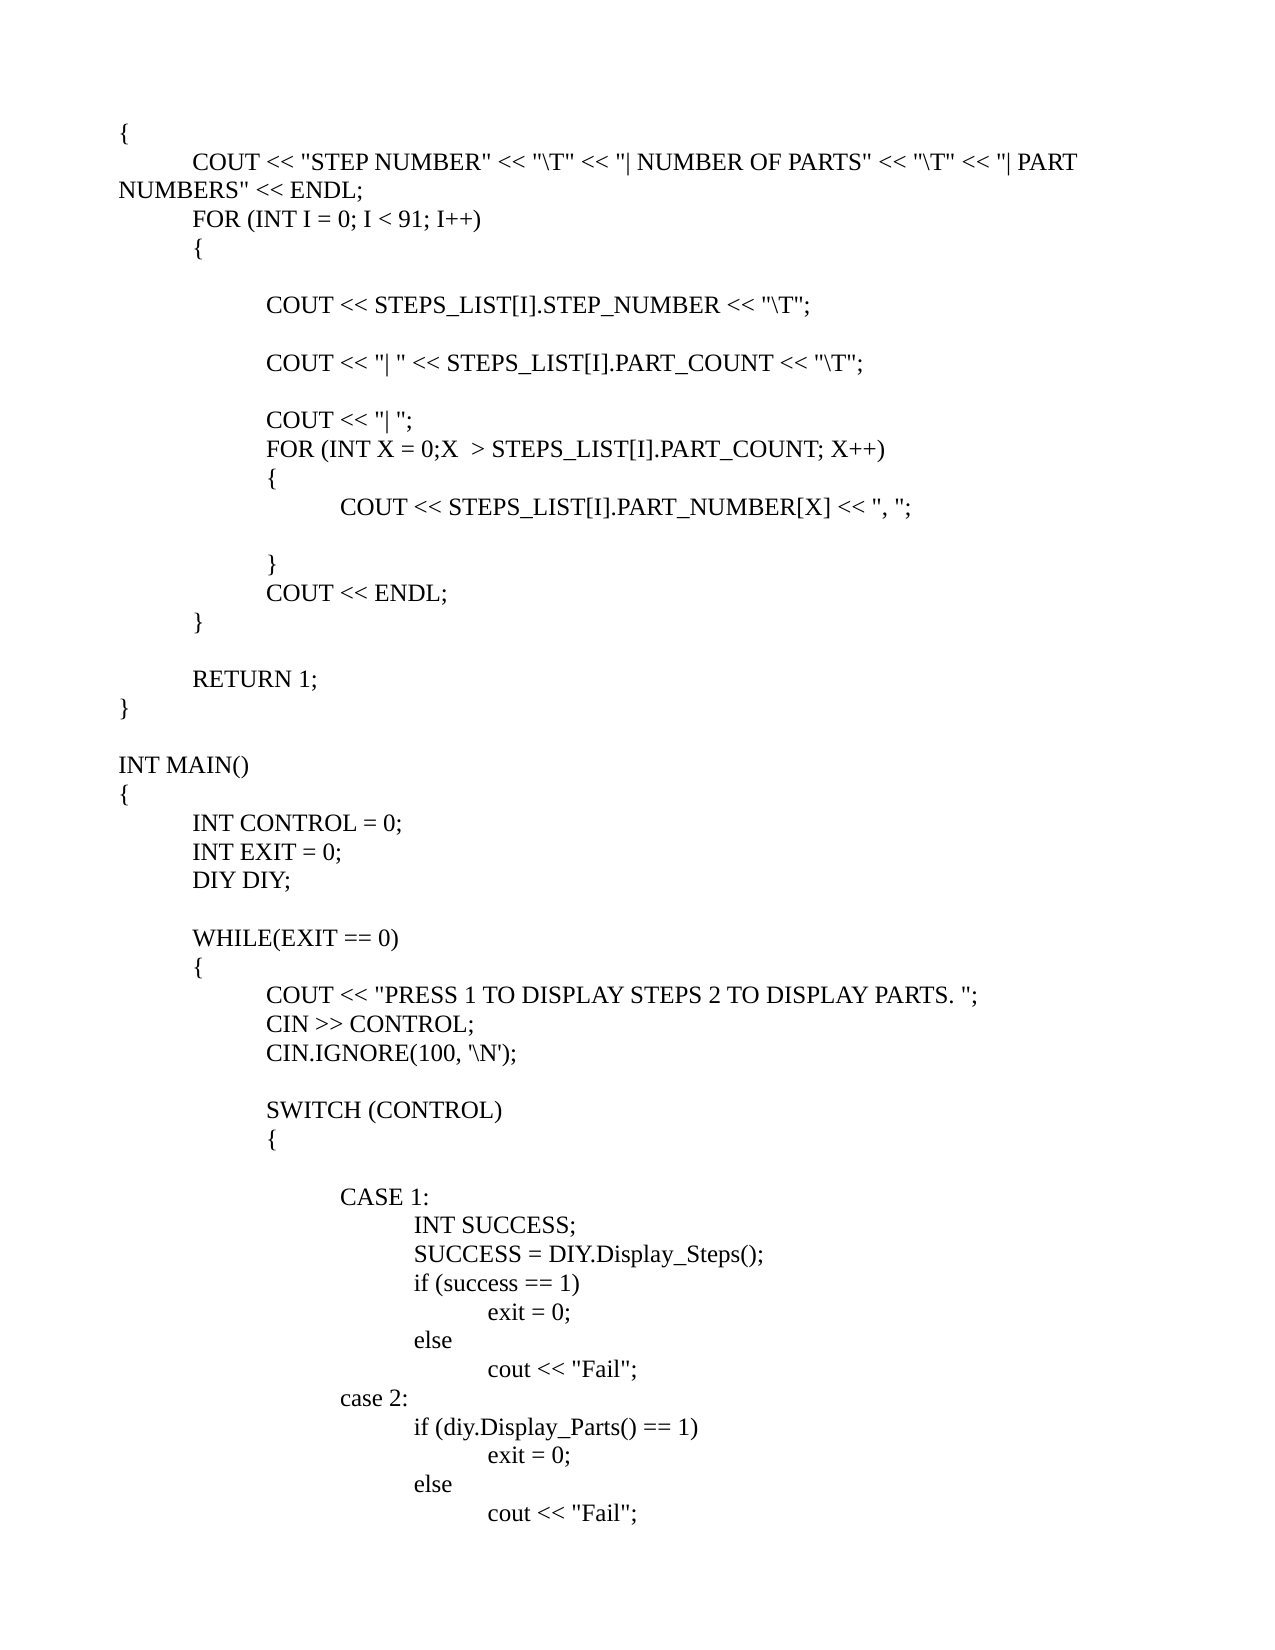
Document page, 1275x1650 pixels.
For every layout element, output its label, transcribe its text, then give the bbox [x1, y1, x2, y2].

text } [118, 693, 1157, 722]
text COUT << ENDL; [118, 578, 1157, 607]
text COUT << STEPS_LIST[I].STEP_NUMBER << "\T"; [118, 291, 1157, 319]
text COUT << "| " << STEPS_LIST[I].PART_COUNT << "\T"; [118, 348, 1157, 377]
text cout << "Fail"; [118, 1354, 1157, 1383]
text WHILE(EXIT == 0) [118, 923, 1157, 952]
text case 2: [118, 1383, 1157, 1412]
text CIN.IGNORE(100, '\N'); [118, 1038, 1157, 1067]
text FOR (INT X = 0;X > STEPS_LIST[I].PART_COUNT; X++) [118, 434, 1157, 463]
text CIN >> CONTROL; [118, 1009, 1157, 1038]
text INT CONTROL = 0; [118, 808, 1157, 837]
text FOR (INT I = 0; I < 91; I++) [118, 204, 1157, 233]
text INT SUCCESS; [118, 1211, 1157, 1239]
text } [118, 607, 1157, 636]
text COUT << "STEP NUMBER" << "\T" << "| NUMBER OF PARTS" << "\T" << "| PART NUMBERS" << ENDL; [118, 147, 1157, 204]
text { [118, 952, 1157, 981]
text cout << "Fail"; [118, 1498, 1157, 1527]
text { [118, 1124, 1157, 1153]
text else [118, 1326, 1157, 1354]
text if (diy.Display_Parts() == 1) [118, 1412, 1157, 1441]
text DIY DIY; [118, 866, 1157, 894]
text { [118, 463, 1157, 492]
text { [118, 233, 1157, 262]
text exit = 0; [118, 1297, 1157, 1326]
text if (success == 1) [118, 1268, 1157, 1297]
text { [118, 779, 1157, 808]
text CASE 1: [118, 1182, 1157, 1211]
text SUCCESS = DIY.Display_Steps(); [118, 1239, 1157, 1268]
text RETURN 1; [118, 664, 1157, 693]
text INT EXIT = 0; [118, 837, 1157, 866]
text INT MAIN() [118, 751, 1157, 779]
text } [118, 549, 1157, 578]
text COUT << "| "; [118, 406, 1157, 434]
text else [118, 1469, 1157, 1498]
text exit = 0; [118, 1441, 1157, 1469]
text { [118, 118, 1157, 147]
text COUT << "PRESS 1 TO DISPLAY STEPS 2 TO DISPLAY PARTS. "; [118, 981, 1157, 1009]
text SWITCH (CONTROL) [118, 1096, 1157, 1124]
text COUT << STEPS_LIST[I].PART_NUMBER[X] << ", "; [118, 492, 1157, 521]
